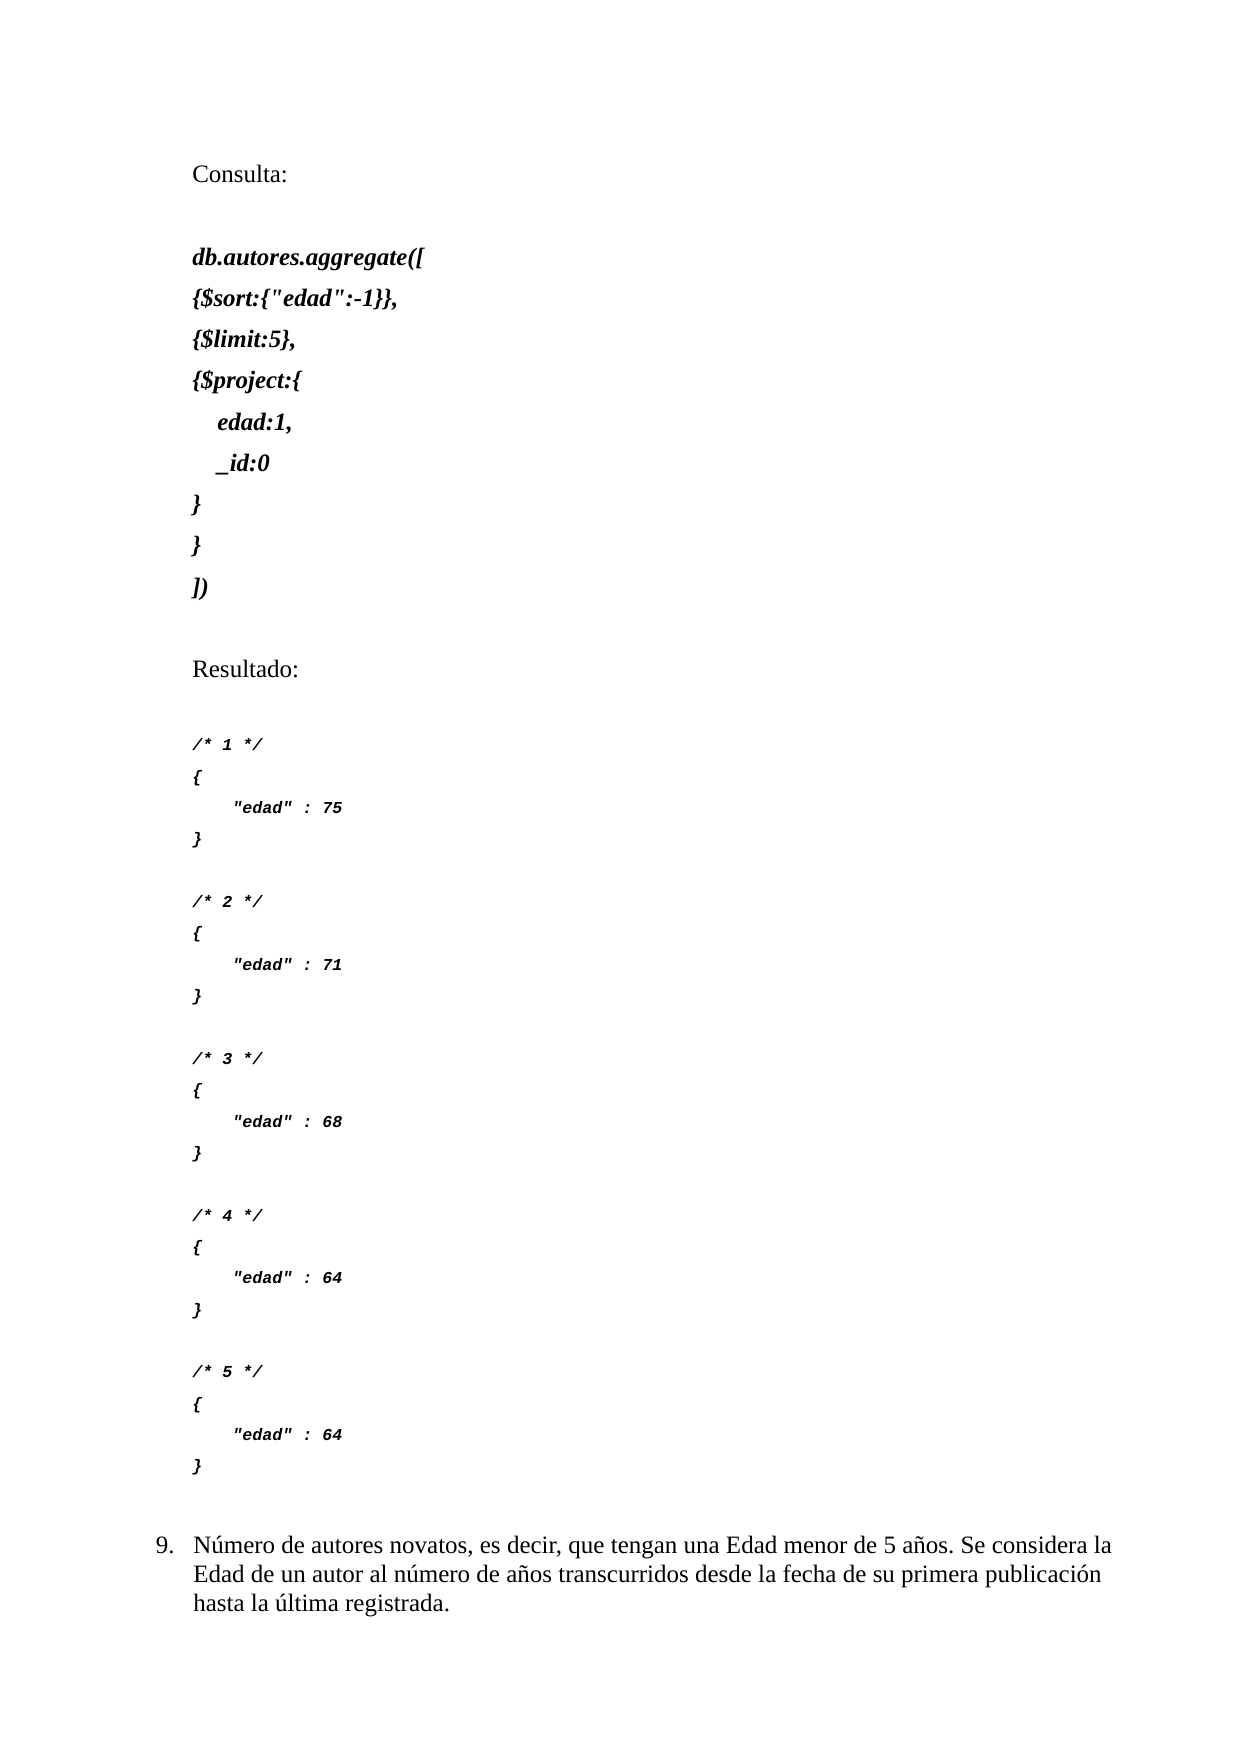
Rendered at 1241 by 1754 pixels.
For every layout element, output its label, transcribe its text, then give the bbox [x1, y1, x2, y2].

text { [192, 768, 1122, 787]
text "edad" : 64 [192, 1427, 1122, 1446]
text /* 2 */ [192, 894, 1122, 912]
text {$limit:5}, [192, 324, 1122, 353]
text _id:0 [192, 448, 1122, 477]
text } [192, 1458, 1122, 1477]
text Consulta: [118, 159, 1122, 188]
text } [192, 489, 1122, 518]
text { [192, 1395, 1122, 1414]
text /* 5 */ [192, 1364, 1122, 1383]
text /* 3 */ [192, 1050, 1122, 1069]
text "edad" : 71 [192, 956, 1122, 975]
text ]) [192, 572, 1122, 601]
text } [192, 831, 1122, 850]
text "edad" : 75 [192, 799, 1122, 818]
text {$project:{ [192, 366, 1122, 394]
text "edad" : 68 [192, 1113, 1122, 1132]
text { [192, 1238, 1122, 1257]
text } [192, 531, 1122, 559]
text } [192, 988, 1122, 1007]
text db.autores.aggregate([ [192, 242, 1122, 271]
text edad:1, [192, 407, 1122, 436]
text } [192, 1144, 1122, 1163]
text /* 1 */ [192, 737, 1122, 756]
list Número de autores novatos, es decir, que tengan una Edad menor de 5 años. Se considera la Edad de un autor al número de años transcurridos desde la fecha de su primera publicación hasta la última registrada. [156, 1531, 1122, 1617]
text /* 4 */ [192, 1207, 1122, 1226]
text {$sort:{"edad":-1}}, [192, 283, 1122, 312]
text Resultado: [118, 654, 1122, 683]
text { [192, 925, 1122, 944]
text } [192, 1301, 1122, 1320]
text { [192, 1082, 1122, 1101]
text "edad" : 64 [192, 1270, 1122, 1289]
